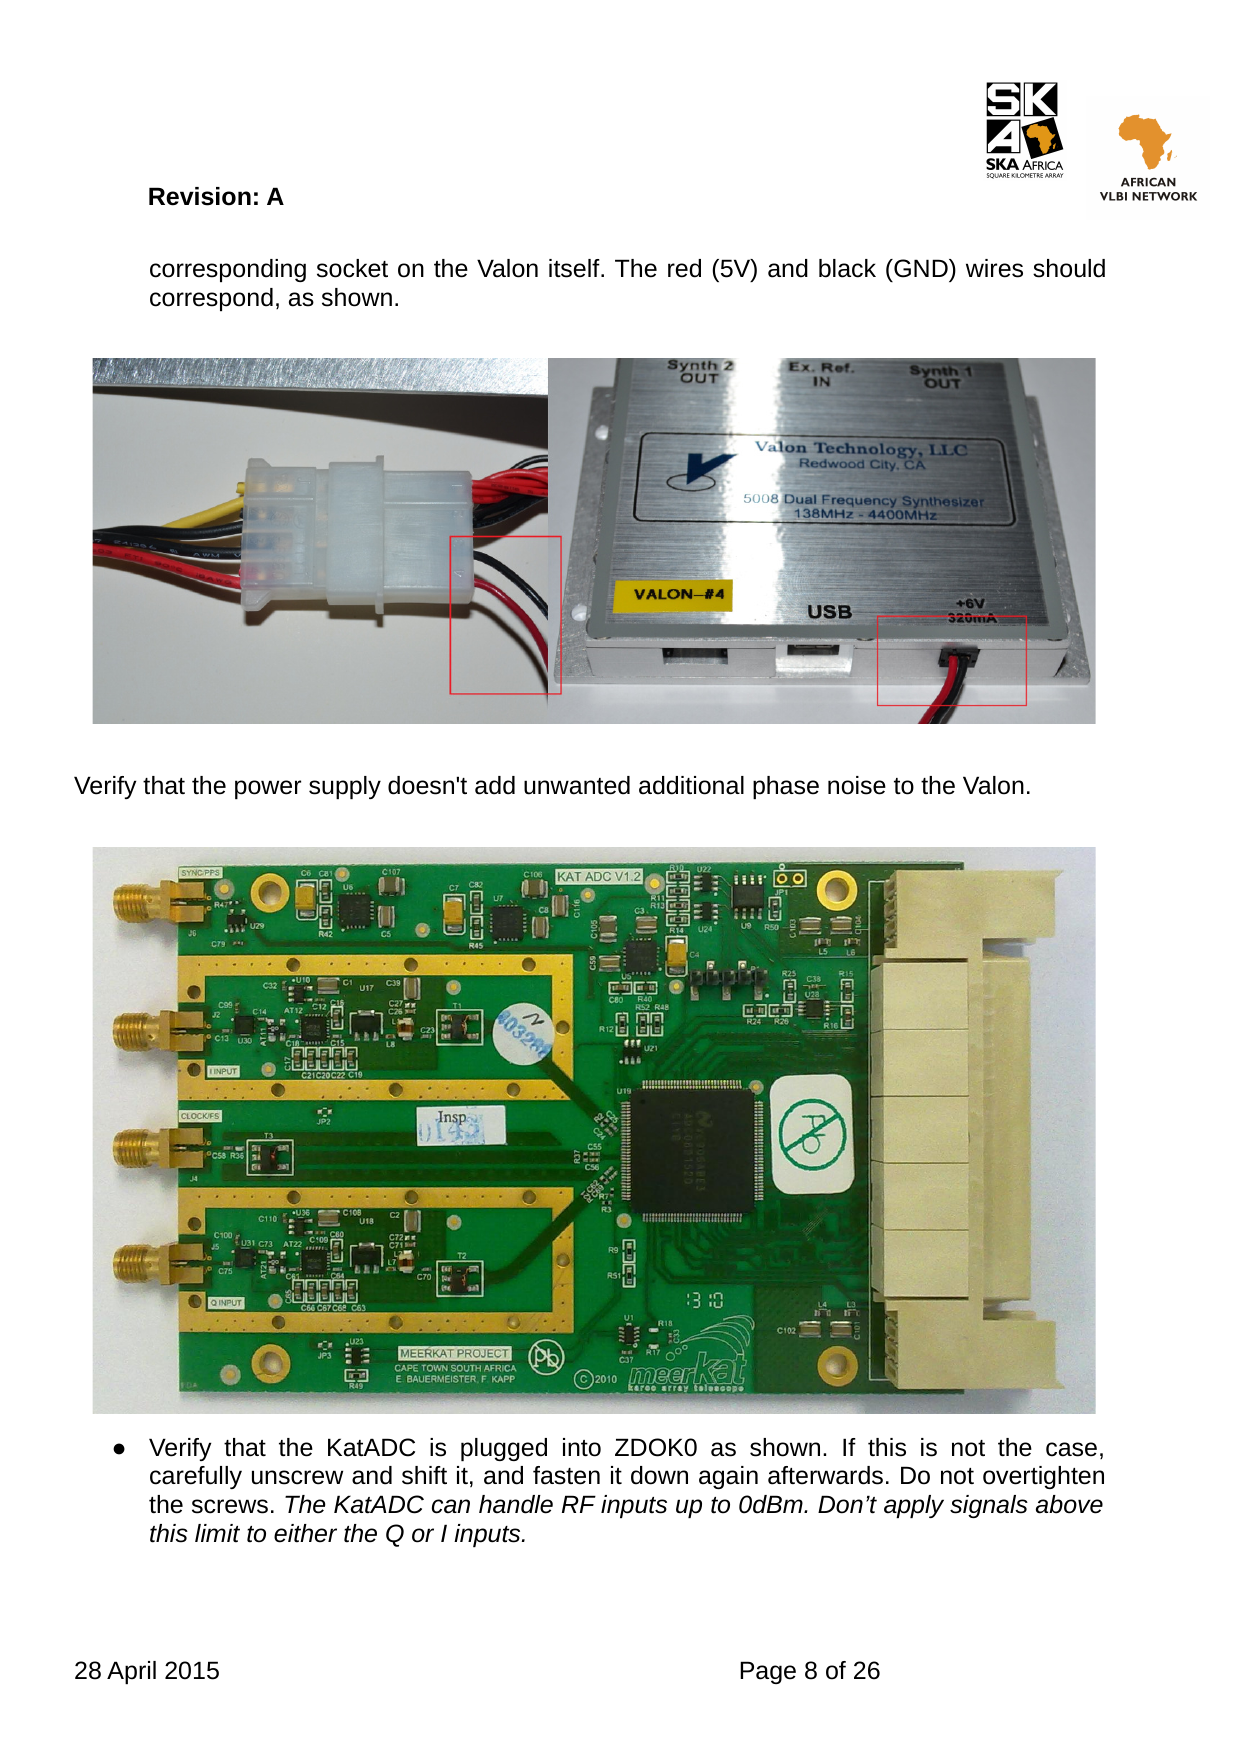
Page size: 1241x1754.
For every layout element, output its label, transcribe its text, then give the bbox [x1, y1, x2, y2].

picture [92, 358, 1096, 724]
picture [92, 847, 1096, 1414]
text Verify that the power supply doesn't add unwanted additional phase noise to the Valon. [74, 771, 1108, 799]
picture [983, 80, 1067, 181]
picture [1086, 96, 1211, 220]
list Verify that the KatADC is plugged into ZDOK0 as shown. If this is not the case, carefully unscrew and shift it, and fasten it down again afterwards. Do not overtighten the screws. The KatADC can handle RF inputs up to 0dBm. Don’t apply signals above this limit to either the Q or I inputs. [111, 1432, 1108, 1547]
list corresponding socket on the Valon itself. The red (5V) and black (GND) wires should correspond, as shown. [111, 254, 1108, 311]
